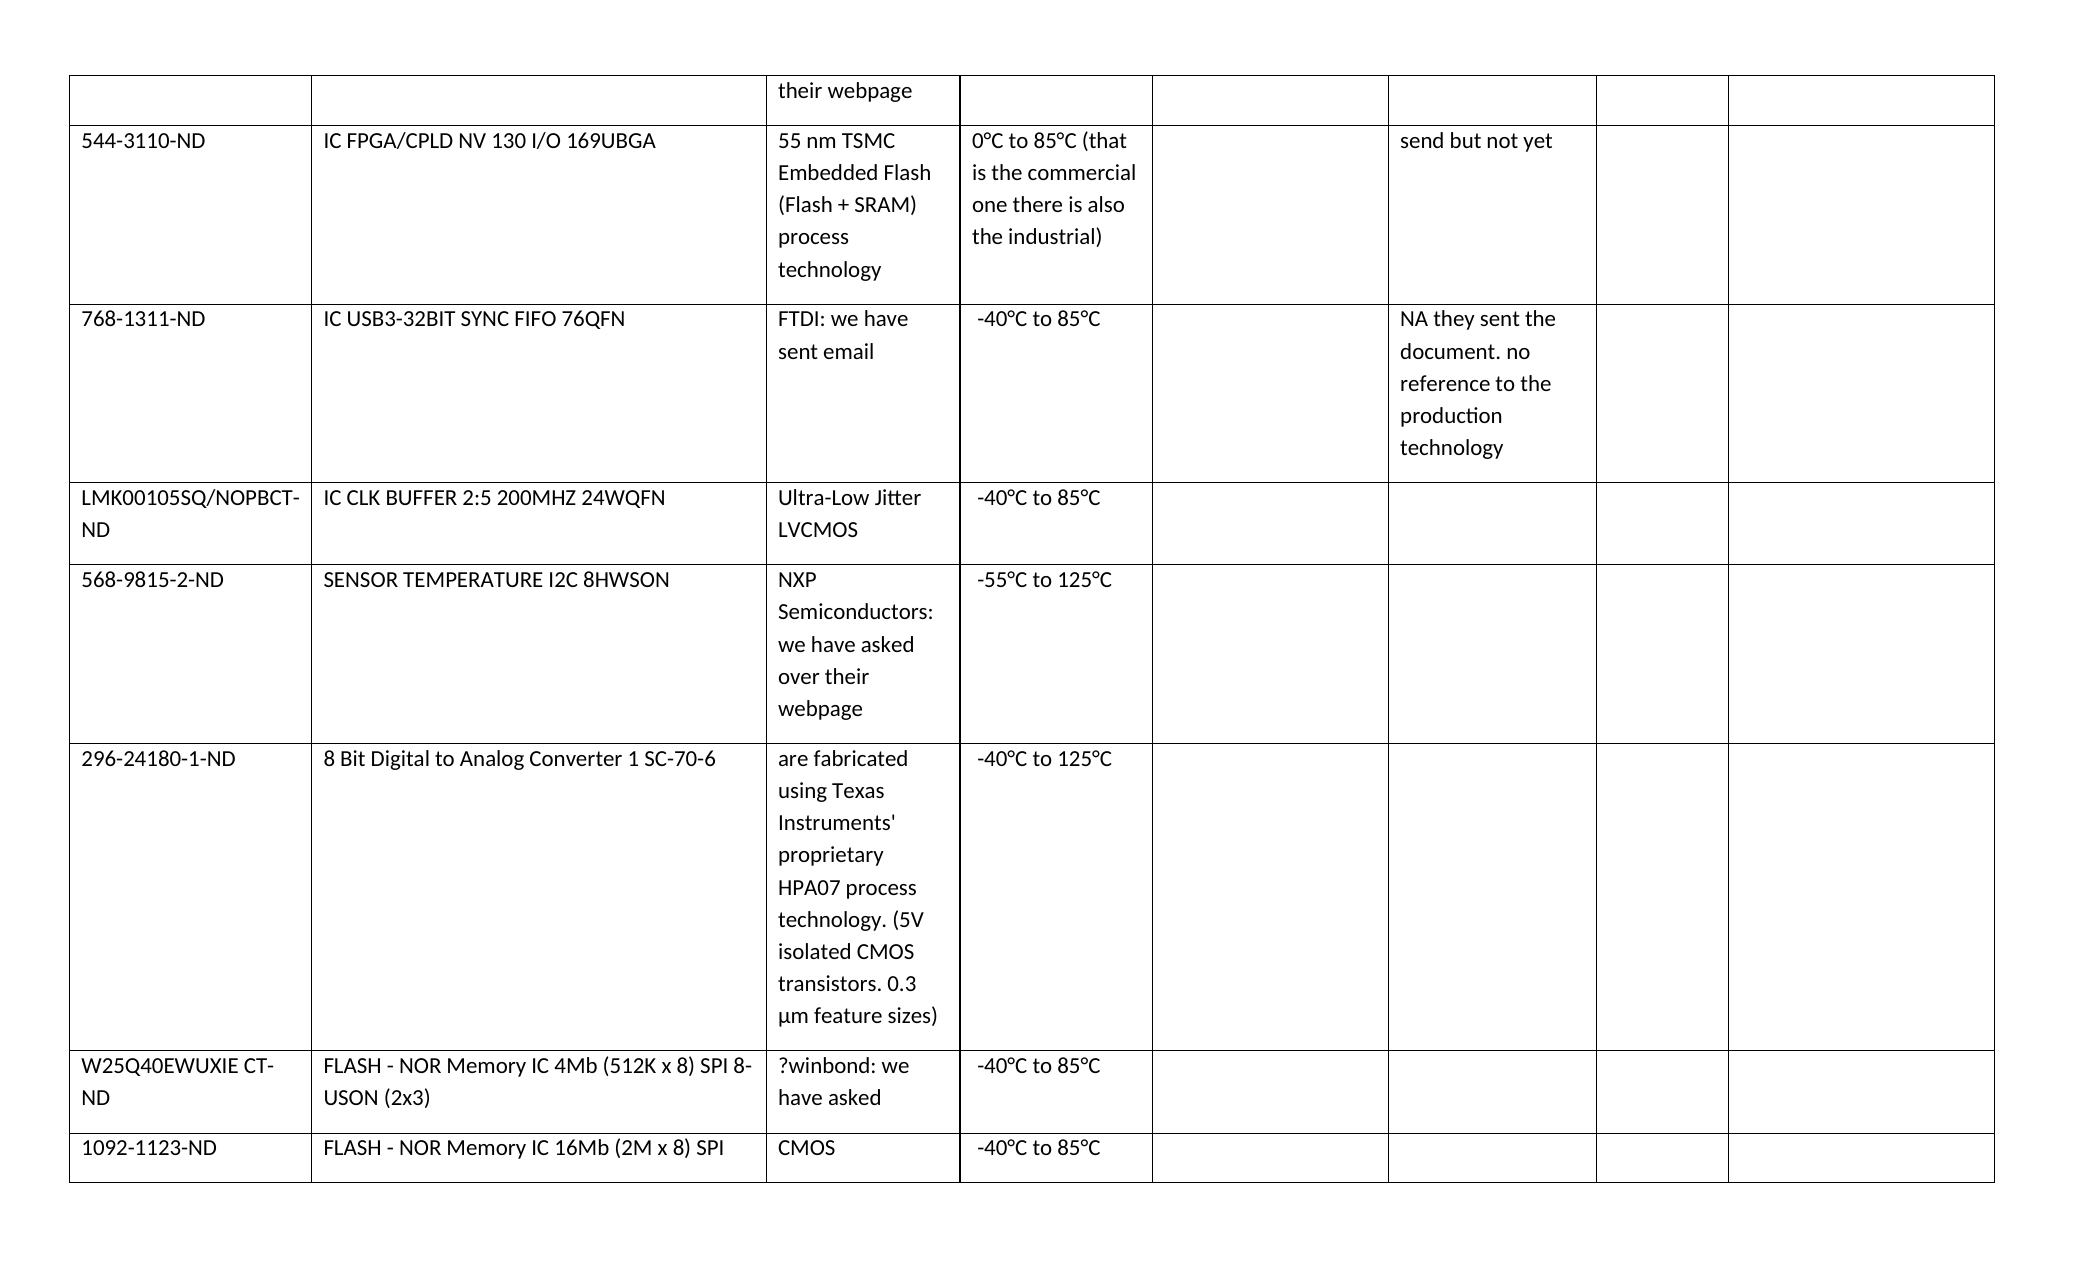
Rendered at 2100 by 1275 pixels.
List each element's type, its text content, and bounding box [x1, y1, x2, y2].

table_cell 8 Bit Digital to Analog Converter 1 SC-70-6 [312, 744, 766, 1050]
table_cell IC FPGA/CPLD NV 130 I/O 169UBGA [312, 126, 766, 303]
table_cell 544-3110-ND [70, 126, 311, 303]
table_cell [1153, 76, 1388, 125]
table_cell -40°C to 125°C [961, 744, 1152, 1050]
table_cell -40°C to 85°C [961, 1134, 1152, 1182]
table_cell 296-24180-1-ND [70, 744, 311, 1050]
table_cell SENSOR TEMPERATURE I2C 8HWSON [312, 565, 766, 743]
table_cell [70, 76, 311, 125]
table_cell 768-1311-ND [70, 305, 311, 482]
table_cell IC CLK BUFFER 2:5 200MHZ 24WQFN [312, 483, 766, 564]
table_cell CMOS [767, 1134, 959, 1182]
table_cell are fabricated using Texas Instruments' proprietary HPA07 process technology. (5V isolated CMOS transistors. 0.3 µm feature sizes) [767, 744, 959, 1050]
table_cell -40°C to 85°C [961, 305, 1152, 482]
table_cell [1597, 744, 1728, 1050]
table_cell ?winbond: we have asked [767, 1051, 959, 1132]
table_cell [1597, 1051, 1728, 1132]
table_cell [1729, 126, 1994, 303]
table_cell IC USB3-32BIT SYNC FIFO 76QFN [312, 305, 766, 482]
table_cell 1092-1123-ND [70, 1134, 311, 1182]
table_cell 568-9815-2-ND [70, 565, 311, 743]
table_cell [1597, 565, 1728, 743]
table_cell [1153, 305, 1388, 482]
table_cell [1597, 1134, 1728, 1182]
table_cell their webpage [767, 76, 959, 125]
table_cell [1153, 744, 1388, 1050]
table_cell [1729, 483, 1994, 564]
table_cell NA they sent the document. no reference to the production technology [1389, 305, 1596, 482]
table_cell [1389, 483, 1596, 564]
table_cell FTDI: we have sent email [767, 305, 959, 482]
table_cell [1389, 76, 1596, 125]
table_cell 0°C to 85°C (that is the commercial one there is also the industrial) [961, 126, 1152, 303]
table_cell [1389, 1051, 1596, 1132]
table_cell send but not yet [1389, 126, 1596, 303]
table_cell W25Q40EWUXIE CT-ND [70, 1051, 311, 1132]
table_cell [1729, 565, 1994, 743]
table_cell [1153, 126, 1388, 303]
table_cell [961, 76, 1152, 125]
table_cell LMK00105SQ/NOPBCT-ND [70, 483, 311, 564]
table_cell FLASH - NOR Memory IC 4Mb (512K x 8) SPI 8-USON (2x3) [312, 1051, 766, 1132]
table_cell [1389, 565, 1596, 743]
table_cell [1597, 126, 1728, 303]
table_cell [1729, 1134, 1994, 1182]
table_cell [1597, 483, 1728, 564]
table_cell 55 nm TSMC Embedded Flash (Flash + SRAM) process technology [767, 126, 959, 303]
table_cell [1729, 76, 1994, 125]
table_cell [1153, 565, 1388, 743]
table_cell [1389, 1134, 1596, 1182]
table_cell FLASH - NOR Memory IC 16Mb (2M x 8) SPI [312, 1134, 766, 1182]
table_cell -40°C to 85°C [961, 483, 1152, 564]
table_cell [1729, 1051, 1994, 1132]
table_cell [1597, 305, 1728, 482]
table_cell [1153, 1051, 1388, 1132]
table_cell [312, 76, 766, 125]
table_cell [1729, 744, 1994, 1050]
table_cell [1389, 744, 1596, 1050]
table_cell [1153, 483, 1388, 564]
table_cell [1729, 305, 1994, 482]
table_cell [1153, 1134, 1388, 1182]
table_cell Ultra-Low Jitter LVCMOS [767, 483, 959, 564]
table_cell -40°C to 85°C [961, 1051, 1152, 1132]
table_cell [1597, 76, 1728, 125]
table_cell -55°C to 125°C [961, 565, 1152, 743]
table_cell NXP Semiconductors: we have asked over their webpage [767, 565, 959, 743]
